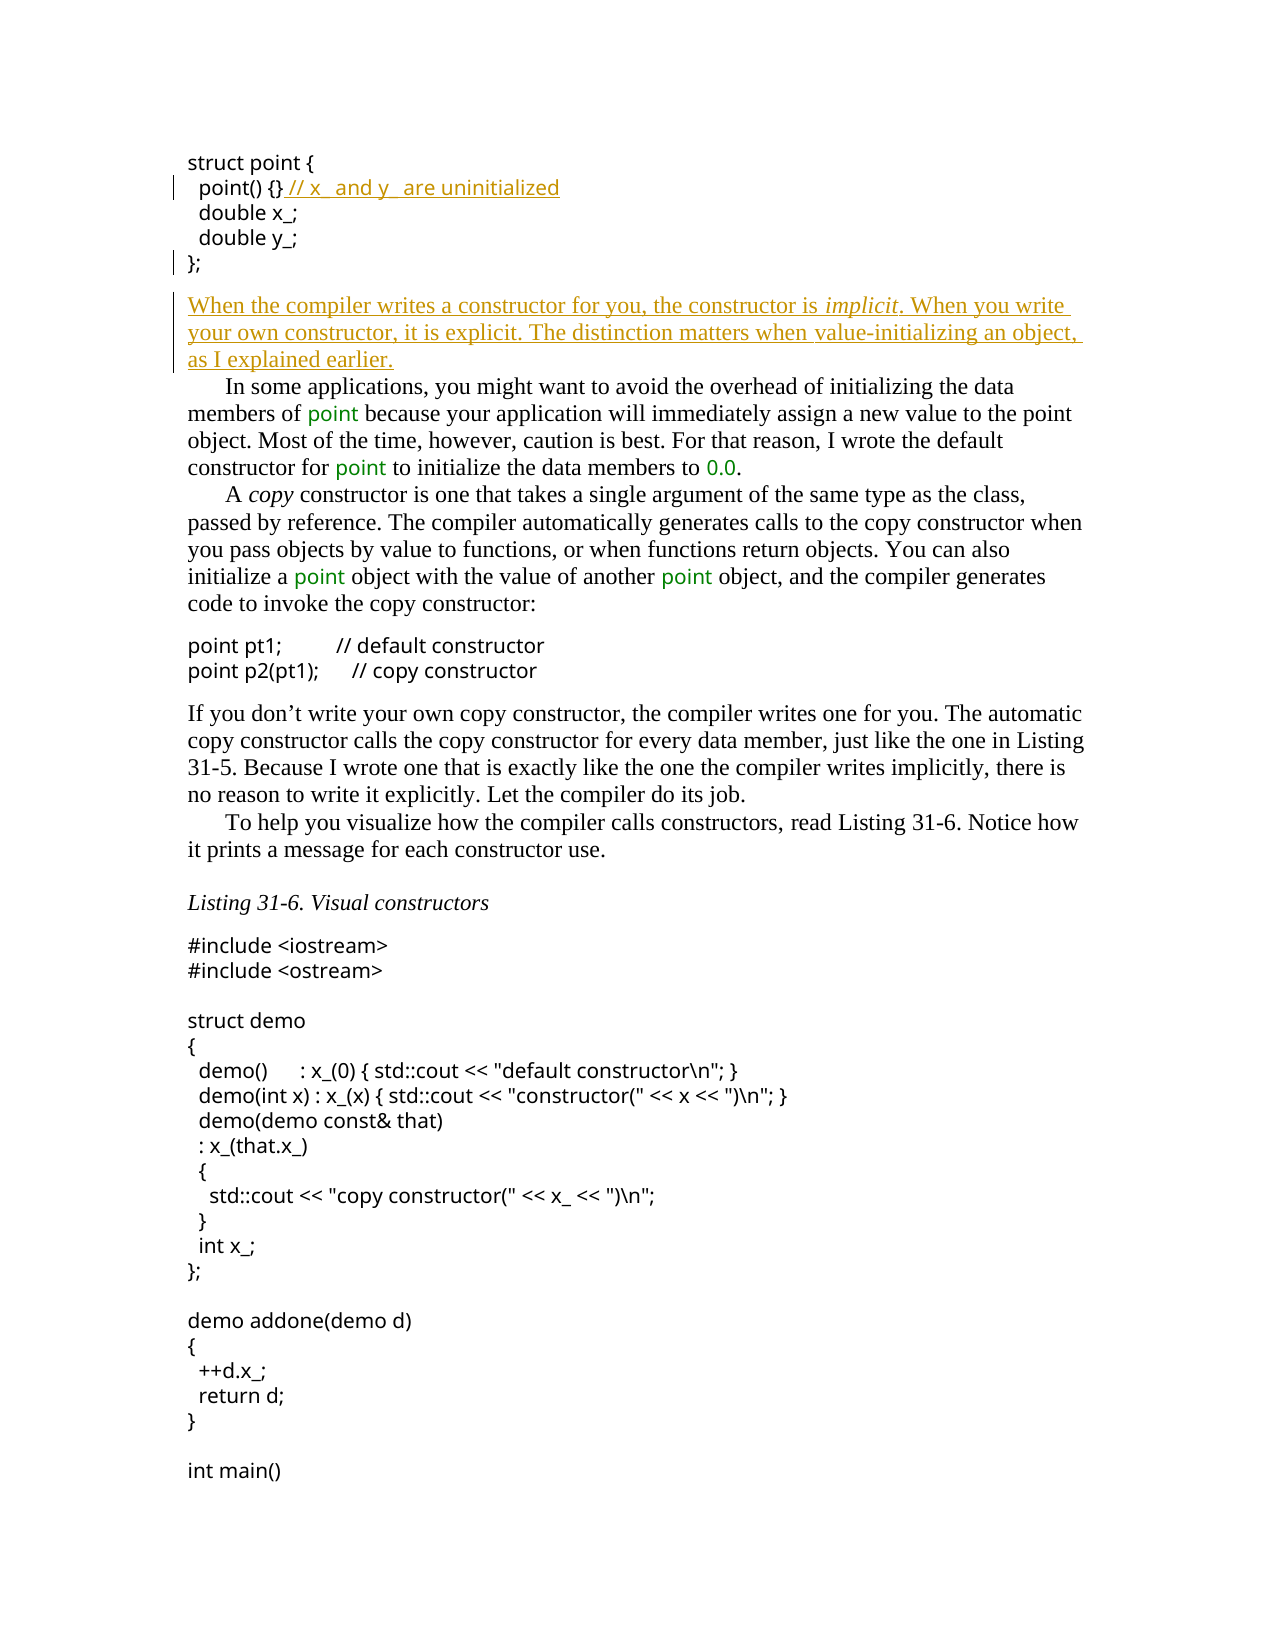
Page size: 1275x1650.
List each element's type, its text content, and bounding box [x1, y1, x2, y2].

text std::cout << "copy constructor(" << x_ << ")\n"; [187, 1183, 1072, 1208]
text If you don’t write your own copy constructor, the compiler writes one for you. The automatic copy constructor calls the copy constructor for every data member, just like the one in Listing 31-5. Because I wrote one that is exactly like the one the compiler writes implicitly, there is no reason to write it explicitly. Let the compiler do its job. [187, 700, 1087, 808]
text int x_; [187, 1233, 1072, 1258]
text ++d.x_; [187, 1358, 1072, 1383]
text When the compiler writes a constructor for you, the constructor is implicit. When you write your own constructor, it is explicit. The distinction matters when value-initializing an object, as I explained earlier. [187, 292, 1087, 373]
text } [187, 1408, 1072, 1433]
text : x_(that.x_) [187, 1133, 1072, 1158]
text { [187, 1033, 1072, 1058]
text demo(demo const& that) [187, 1108, 1072, 1133]
text demo(int x) : x_(x) { std::cout << "constructor(" << x << ")\n"; } [187, 1083, 1072, 1108]
text } [187, 1208, 1072, 1233]
text { [187, 1333, 1072, 1358]
text demo addone(demo d) [187, 1308, 1072, 1333]
text int main() [187, 1458, 1072, 1483]
text }; [187, 250, 1072, 275]
text A copy constructor is one that takes a single argument of the same type as the class, passed by reference. The compiler automatically generates calls to the copy constructor when you pass objects by value to functions, or when functions return objects. You can also initialize a point object with the value of another point object, and the compiler generates code to invoke the copy constructor: [187, 481, 1087, 617]
text In some applications, you might want to avoid the overhead of initializing the data members of point because your application will immediately assign a new value to the point object. Most of the time, however, caution is best. For that reason, I wrote the default constructor for point to initialize the data members to 0.0. [187, 373, 1087, 481]
text double y_; [187, 225, 1072, 250]
text struct demo [187, 1008, 1072, 1033]
text point p2(pt1); // copy constructor [187, 658, 1072, 683]
text }; [187, 1258, 1072, 1283]
text #include <iostream> [187, 933, 1072, 958]
text double x_; [187, 200, 1072, 225]
text return d; [187, 1383, 1072, 1408]
text point() {} // x_ and y_ are uninitialized [187, 175, 1072, 200]
text struct point { [187, 150, 1072, 175]
text To help you visualize how the compiler calls constructors, read Listing 31-6. Notice how it prints a message for each constructor use. [187, 808, 1087, 862]
text demo() : x_(0) { std::cout << "default constructor\n"; } [187, 1058, 1072, 1083]
text point pt1; // default constructor [187, 633, 1072, 658]
text Listing 31-6. Visual constructors [187, 887, 1087, 917]
text { [187, 1158, 1072, 1183]
text #include <ostream> [187, 958, 1072, 983]
